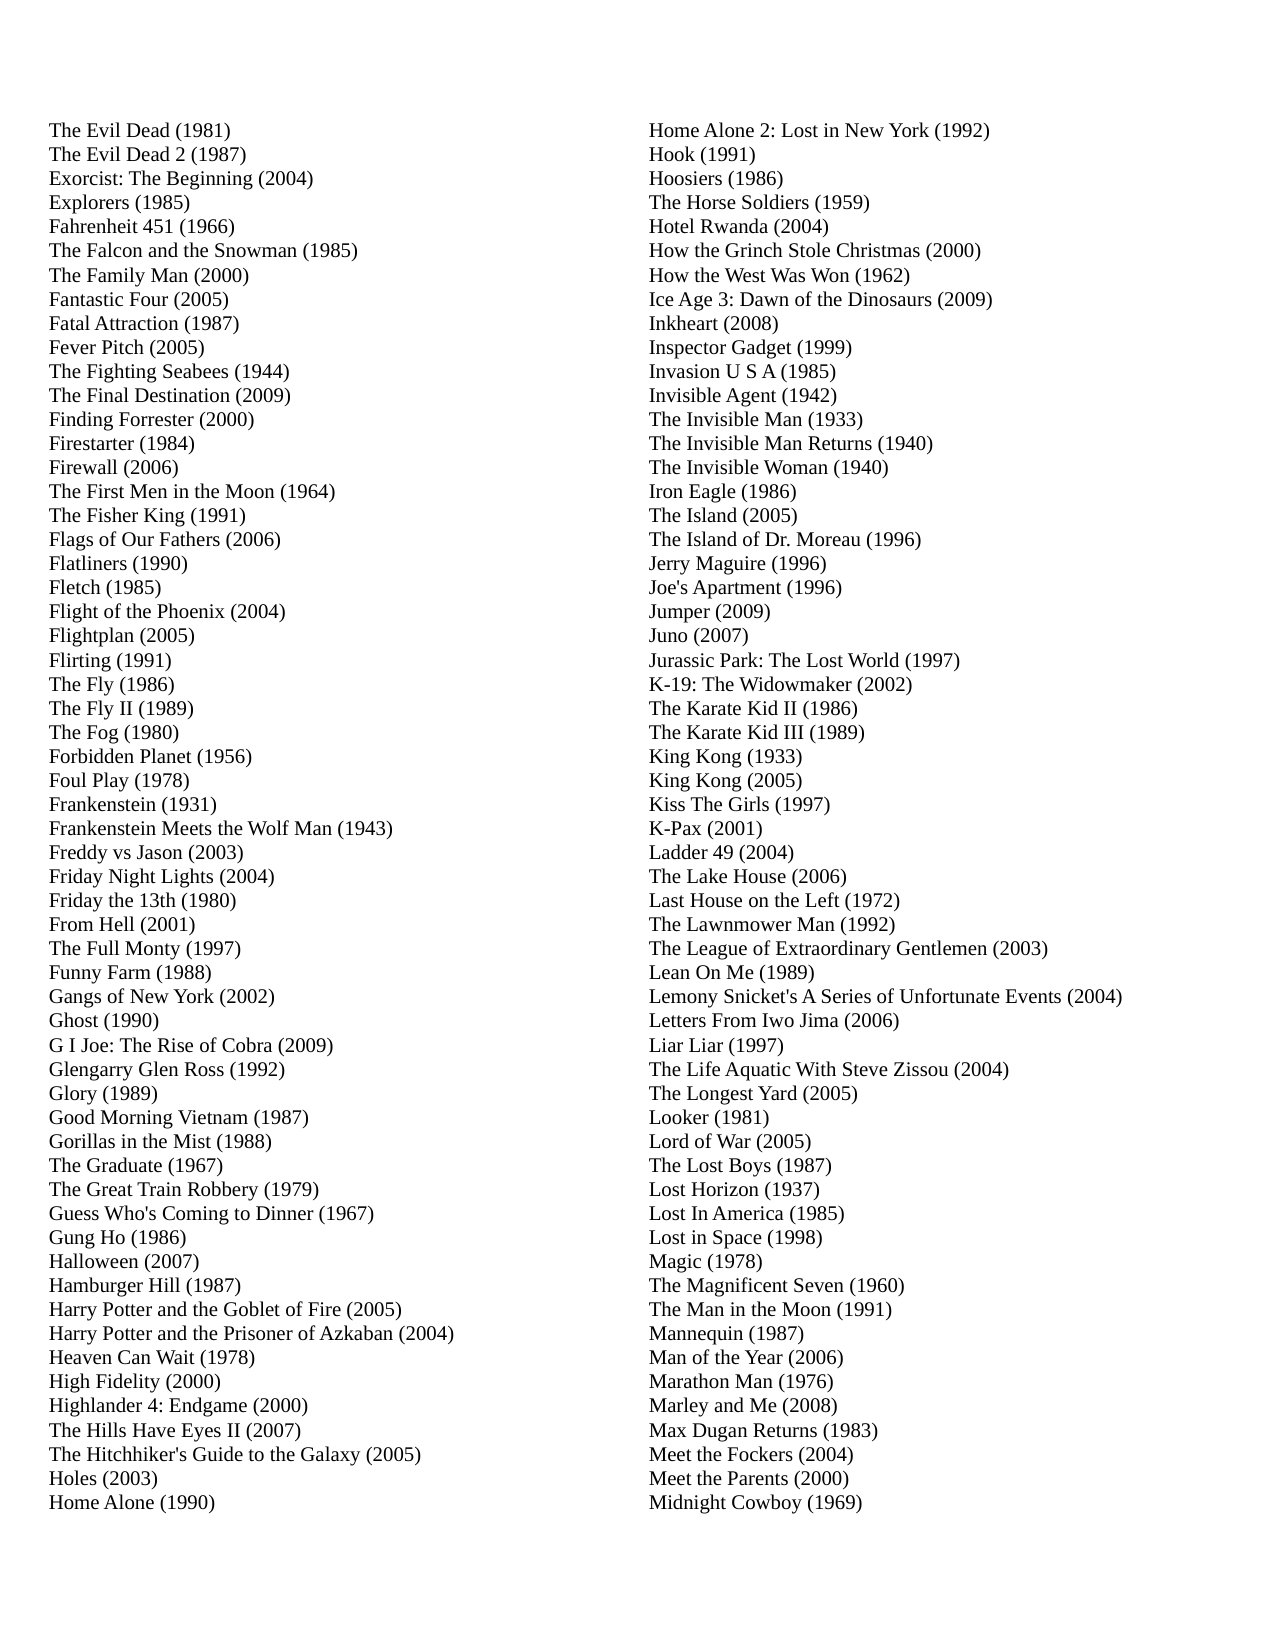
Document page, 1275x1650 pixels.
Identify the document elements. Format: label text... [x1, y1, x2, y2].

text Harry Potter and the Prisoner of Azkaban (2004) [48, 1321, 648, 1345]
text Ladder 49 (2004) [648, 840, 1248, 864]
text The Great Train Robbery (1979) [48, 1177, 648, 1201]
text Highlander 4: Endgame (2000) [48, 1393, 648, 1417]
text The Horse Soldiers (1959) [648, 190, 1248, 214]
text Explorers (1985) [48, 190, 648, 214]
text Meet the Parents (2000) [648, 1466, 1248, 1490]
text Forbidden Planet (1956) [48, 744, 648, 768]
text Max Dugan Returns (1983) [648, 1417, 1248, 1442]
text Lost In America (1985) [648, 1201, 1248, 1225]
text Frankenstein Meets the Wolf Man (1943) [48, 816, 648, 840]
text The Fly II (1989) [48, 696, 648, 720]
text Good Morning Vietnam (1987) [48, 1105, 648, 1129]
text Lord of War (2005) [648, 1129, 1248, 1153]
text Jumper (2009) [648, 599, 1248, 623]
text The Karate Kid II (1986) [648, 696, 1248, 720]
text Hamburger Hill (1987) [48, 1273, 648, 1297]
text Glory (1989) [48, 1081, 648, 1105]
text Frankenstein (1931) [48, 792, 648, 816]
text The Life Aquatic With Steve Zissou (2004) [648, 1057, 1248, 1081]
text The Invisible Man Returns (1940) [648, 431, 1248, 455]
text Hoosiers (1986) [648, 166, 1248, 190]
text Letters From Iwo Jima (2006) [648, 1008, 1248, 1032]
text Liar Liar (1997) [648, 1032, 1248, 1057]
text Harry Potter and the Goblet of Fire (2005) [48, 1297, 648, 1321]
text Fantastic Four (2005) [48, 287, 648, 311]
text K-19: The Widowmaker (2002) [648, 672, 1248, 696]
text The Full Monty (1997) [48, 936, 648, 960]
text Ghost (1990) [48, 1008, 648, 1032]
text The Karate Kid III (1989) [648, 720, 1248, 744]
text The Final Destination (2009) [48, 383, 648, 407]
text Iron Eagle (1986) [648, 479, 1248, 503]
text Magic (1978) [648, 1249, 1248, 1273]
text Gung Ho (1986) [48, 1225, 648, 1249]
text Mannequin (1987) [648, 1321, 1248, 1345]
text Home Alone (1990) [48, 1490, 648, 1514]
text Gangs of New York (2002) [48, 984, 648, 1008]
text The League of Extraordinary Gentlemen (2003) [648, 936, 1248, 960]
text Jerry Maguire (1996) [648, 551, 1248, 575]
text Flags of Our Fathers (2006) [48, 527, 648, 551]
text Gorillas in the Mist (1988) [48, 1129, 648, 1153]
text Home Alone 2: Lost in New York (1992) [648, 118, 1248, 142]
text Lost Horizon (1937) [648, 1177, 1248, 1201]
text The Family Man (2000) [48, 262, 648, 287]
text Looker (1981) [648, 1105, 1248, 1129]
text Juno (2007) [648, 623, 1248, 647]
text Lean On Me (1989) [648, 960, 1248, 984]
text How the West Was Won (1962) [648, 262, 1248, 287]
text Heaven Can Wait (1978) [48, 1345, 648, 1369]
text Hotel Rwanda (2004) [648, 214, 1248, 238]
text The Fog (1980) [48, 720, 648, 744]
text Foul Play (1978) [48, 768, 648, 792]
text K-Pax (2001) [648, 816, 1248, 840]
text The Fighting Seabees (1944) [48, 359, 648, 383]
text Flight of the Phoenix (2004) [48, 599, 648, 623]
text Last House on the Left (1972) [648, 888, 1248, 912]
text Firewall (2006) [48, 455, 648, 479]
text Fever Pitch (2005) [48, 335, 648, 359]
text G I Joe: The Rise of Cobra (2009) [48, 1032, 648, 1057]
text The First Men in the Moon (1964) [48, 479, 648, 503]
text Exorcist: The Beginning (2004) [48, 166, 648, 190]
text Midnight Cowboy (1969) [648, 1490, 1248, 1514]
text Marathon Man (1976) [648, 1369, 1248, 1393]
text The Longest Yard (2005) [648, 1081, 1248, 1105]
text Friday the 13th (1980) [48, 888, 648, 912]
text The Graduate (1967) [48, 1153, 648, 1177]
text Glengarry Glen Ross (1992) [48, 1057, 648, 1081]
text Flirting (1991) [48, 647, 648, 672]
text Inspector Gadget (1999) [648, 335, 1248, 359]
text Freddy vs Jason (2003) [48, 840, 648, 864]
text Inkheart (2008) [648, 311, 1248, 335]
text The Evil Dead (1981) [48, 118, 648, 142]
text Marley and Me (2008) [648, 1393, 1248, 1417]
text Flightplan (2005) [48, 623, 648, 647]
text Holes (2003) [48, 1466, 648, 1490]
text Flatliners (1990) [48, 551, 648, 575]
text Jurassic Park: The Lost World (1997) [648, 647, 1248, 672]
text The Fly (1986) [48, 672, 648, 696]
text The Lawnmower Man (1992) [648, 912, 1248, 936]
text Finding Forrester (2000) [48, 407, 648, 431]
text King Kong (1933) [648, 744, 1248, 768]
text Meet the Fockers (2004) [648, 1442, 1248, 1466]
text Lost in Space (1998) [648, 1225, 1248, 1249]
text Kiss The Girls (1997) [648, 792, 1248, 816]
text Halloween (2007) [48, 1249, 648, 1273]
text The Man in the Moon (1991) [648, 1297, 1248, 1321]
text The Hitchhiker's Guide to the Galaxy (2005) [48, 1442, 648, 1466]
text The Lake House (2006) [648, 864, 1248, 888]
text Friday Night Lights (2004) [48, 864, 648, 888]
text High Fidelity (2000) [48, 1369, 648, 1393]
text Lemony Snicket's A Series of Unfortunate Events (2004) [648, 984, 1248, 1008]
text Joe's Apartment (1996) [648, 575, 1248, 599]
text How the Grinch Stole Christmas (2000) [648, 238, 1248, 262]
text Invisible Agent (1942) [648, 383, 1248, 407]
text Fahrenheit 451 (1966) [48, 214, 648, 238]
text The Invisible Woman (1940) [648, 455, 1248, 479]
text From Hell (2001) [48, 912, 648, 936]
text The Falcon and the Snowman (1985) [48, 238, 648, 262]
text Funny Farm (1988) [48, 960, 648, 984]
text The Evil Dead 2 (1987) [48, 142, 648, 166]
text The Hills Have Eyes II (2007) [48, 1417, 648, 1442]
text King Kong (2005) [648, 768, 1248, 792]
text The Island (2005) [648, 503, 1248, 527]
text Hook (1991) [648, 142, 1248, 166]
text Fatal Attraction (1987) [48, 311, 648, 335]
text The Magnificent Seven (1960) [648, 1273, 1248, 1297]
text The Invisible Man (1933) [648, 407, 1248, 431]
text Ice Age 3: Dawn of the Dinosaurs (2009) [648, 287, 1248, 311]
text Man of the Year (2006) [648, 1345, 1248, 1369]
text The Island of Dr. Moreau (1996) [648, 527, 1248, 551]
text Fletch (1985) [48, 575, 648, 599]
text Firestarter (1984) [48, 431, 648, 455]
text The Fisher King (1991) [48, 503, 648, 527]
text The Lost Boys (1987) [648, 1153, 1248, 1177]
text Invasion U S A (1985) [648, 359, 1248, 383]
text Guess Who's Coming to Dinner (1967) [48, 1201, 648, 1225]
